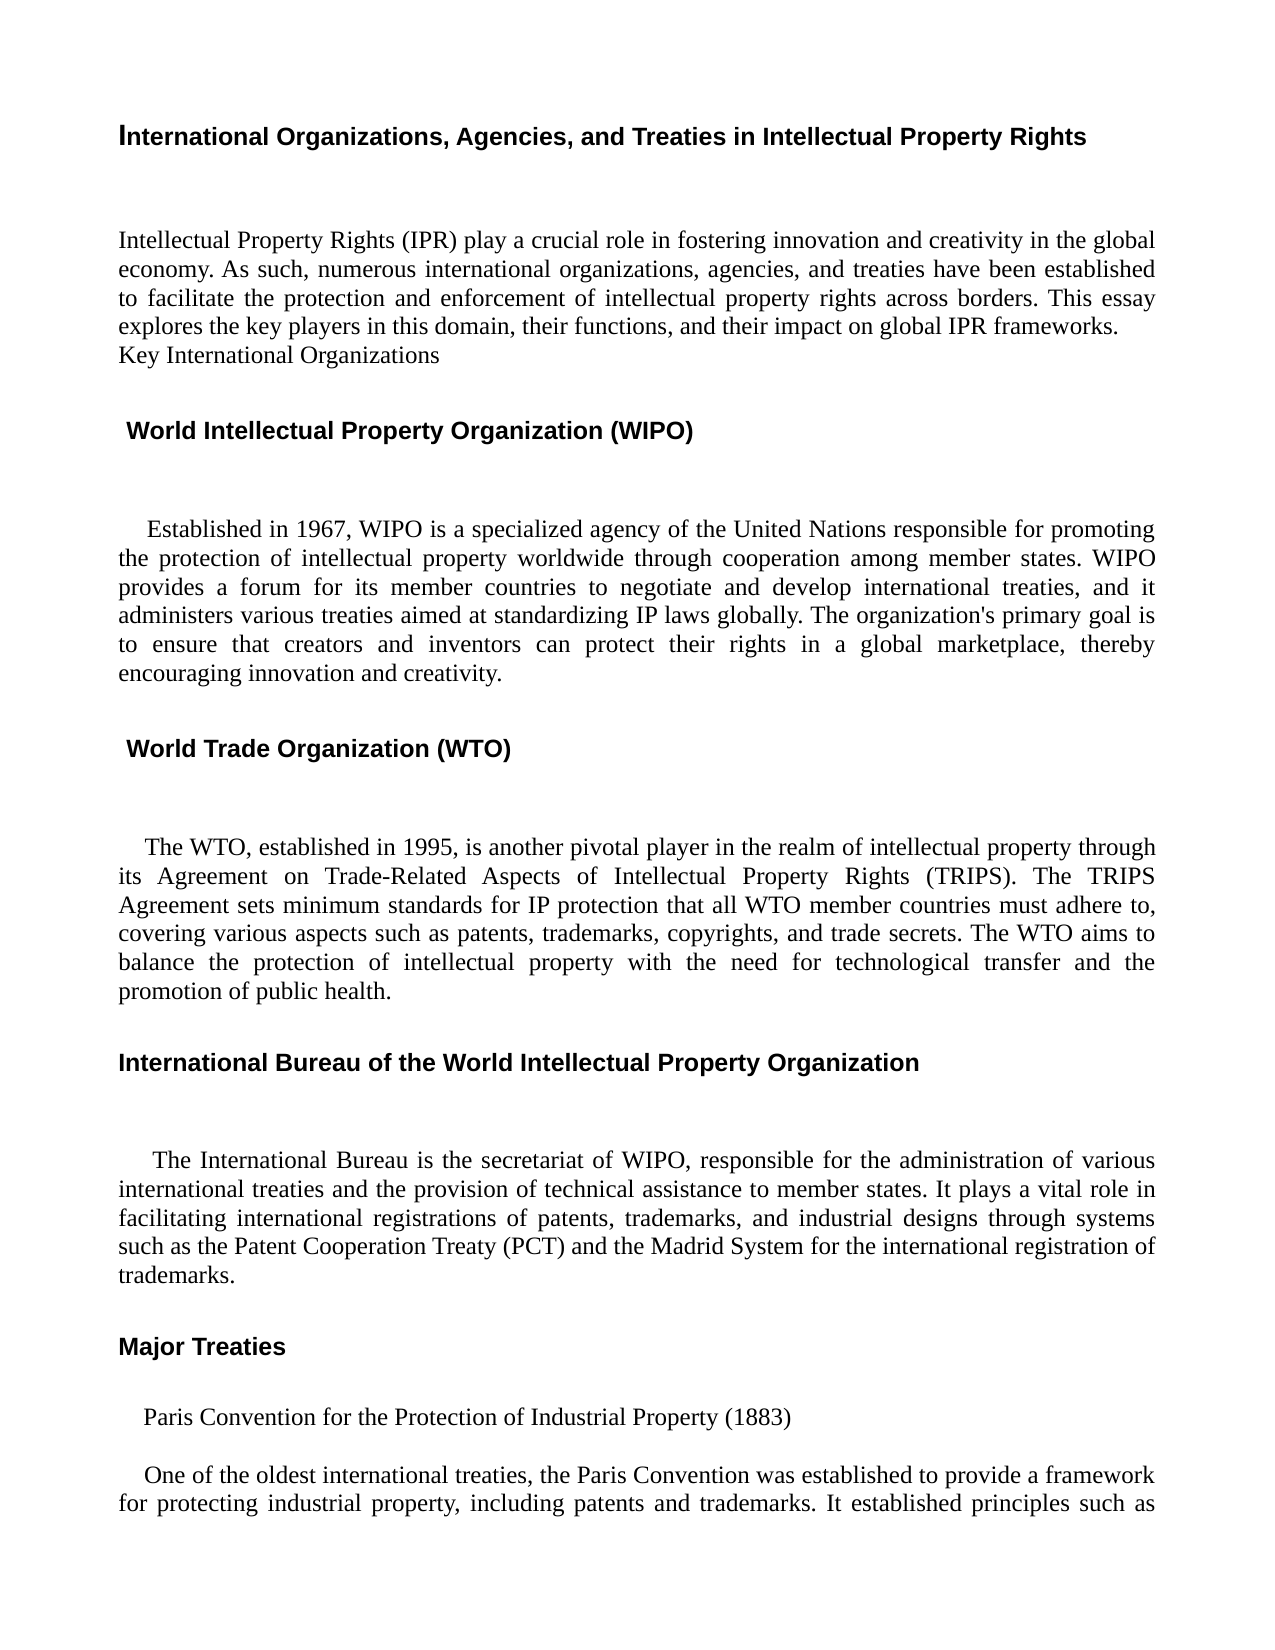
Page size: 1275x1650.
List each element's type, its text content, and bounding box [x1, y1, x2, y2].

text Paris Convention for the Protection of Industrial Property (1883) [118, 1402, 1157, 1431]
text Key International Organizations [118, 340, 1157, 369]
text Established in 1967, WIPO is a specialized agency of the United Nations responsible for promoting the protection of intellectual property worldwide through cooperation among member states. WIPO provides a forum for its member countries to negotiate and develop international treaties, and it administers various treaties aimed at standardizing IP laws globally. The organization's primary goal is to ensure that creators and inventors can protect their rights in a global marketplace, thereby encouraging innovation and creativity. [118, 514, 1157, 687]
text Intellectual Property Rights (IPR) play a crucial role in fostering innovation and creativity in the global economy. As such, numerous international organizations, agencies, and treaties have been established to facilitate the protection and enforcement of intellectual property rights across borders. This essay explores the key players in this domain, their functions, and their impact on global IPR frameworks. [118, 225, 1157, 340]
subtitle International Bureau of the World Intellectual Property Organization [118, 1048, 1157, 1077]
subtitle Major Treaties [118, 1332, 1157, 1361]
text One of the oldest international treaties, the Paris Convention was established to provide a framework for protecting industrial property, including patents and trademarks. It established principles such as [118, 1460, 1157, 1517]
subtitle World Intellectual Property Organization (WIPO) [118, 412, 1157, 446]
text The WTO, established in 1995, is another pivotal player in the realm of intellectual property through its Agreement on Trade-Related Aspects of Intellectual Property Rights (TRIPS). The TRIPS Agreement sets minimum standards for IP protection that all WTO member countries must adhere to, covering various aspects such as patents, trademarks, copyrights, and trade secrets. The WTO aims to balance the protection of intellectual property with the need for technological transfer and the promotion of public health. [118, 832, 1157, 1005]
text The International Bureau is the secretariat of WIPO, responsible for the administration of various international treaties and the provision of technical assistance to member states. It plays a vital role in facilitating international registrations of patents, trademarks, and industrial designs through systems such as the Patent Cooperation Treaty (PCT) and the Madrid System for the international registration of trademarks. [118, 1145, 1157, 1289]
subtitle International Organizations, Agencies, and Treaties in Intellectual Property Rights [118, 118, 1157, 152]
subtitle World Trade Organization (WTO) [118, 730, 1157, 764]
